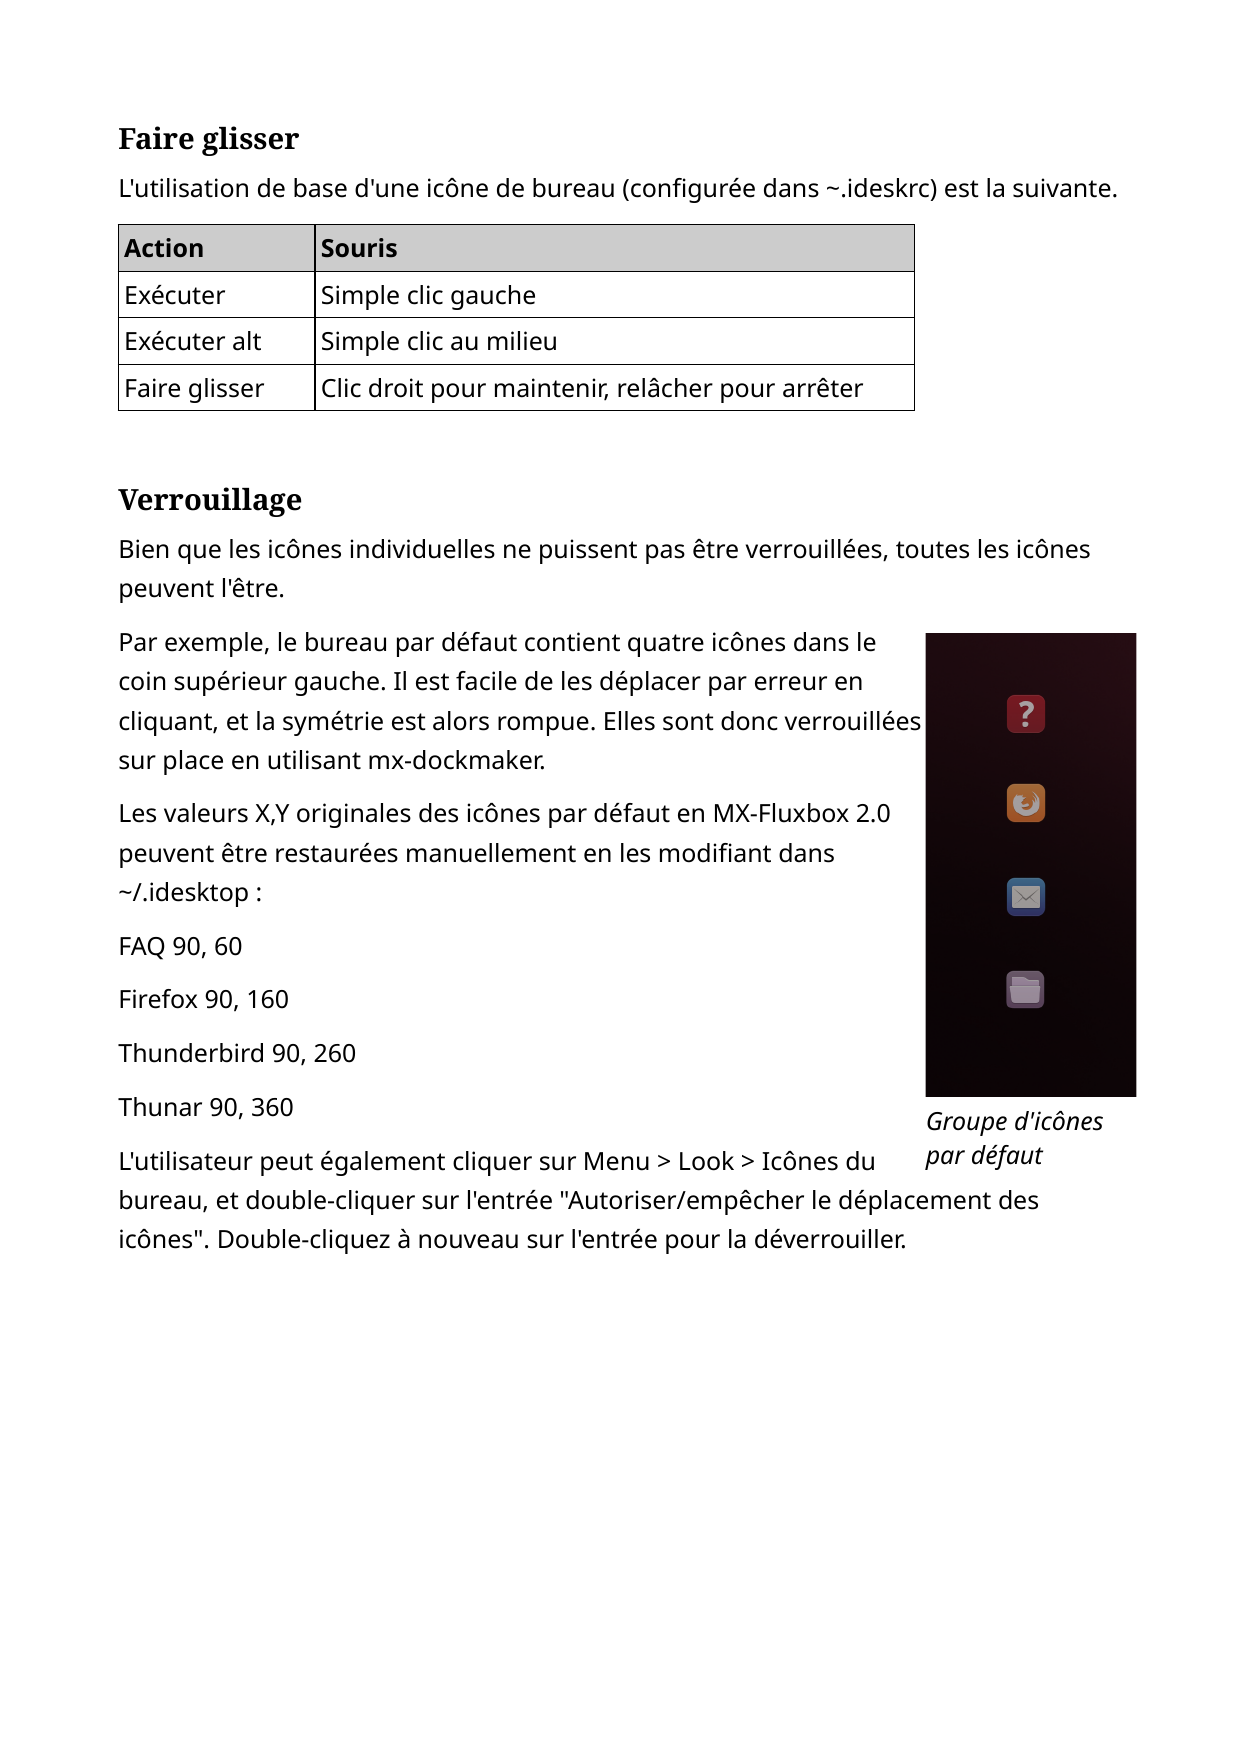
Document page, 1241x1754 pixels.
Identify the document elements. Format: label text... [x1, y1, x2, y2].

text Bien que les icônes individuelles ne puissent pas être verrouillées, toutes les icônes peuvent l'être. [118, 532, 1122, 605]
text Thunderbird 90, 260 [118, 1036, 925, 1070]
text Thunar 90, 360 [118, 1089, 926, 1123]
text Par exemple, le bureau par défaut contient quatre icônes dans le coin supérieur gauche. Il est facile de les déplacer par erreur en cliquant, et la symétrie est alors rompue. Elles sont donc verrouillées sur place en utilisant mx-dockmaker. [118, 621, 1136, 776]
subtitle Verrouillage [118, 480, 1122, 519]
table_cell Simple clic gauche [316, 272, 914, 317]
table_cell Exécuter alt [119, 318, 314, 364]
table_header Action [119, 225, 314, 271]
text Groupe d'icônes par défaut [926, 1097, 1136, 1172]
text FAQ 90, 60 [118, 928, 925, 962]
subtitle Faire glisser [118, 118, 1122, 158]
table_cell Clic droit pour maintenir, relâcher pour arrêter [316, 365, 914, 410]
table_header Souris [316, 225, 914, 271]
table_cell Simple clic au milieu [316, 318, 914, 364]
table_cell Faire glisser [119, 365, 314, 410]
text L'utilisation de base d'une icône de bureau (configurée dans ~.ideskrc) est la suivante. [118, 170, 1122, 204]
text Les valeurs X,Y originales des icônes par défaut en MX-Fluxbox 2.0 peuvent être restaurées manuellement en les modifiant dans ~/.idesktop : [118, 796, 925, 908]
table_cell Exécuter [119, 272, 314, 317]
text L'utilisateur peut également cliquer sur Menu > Look > Icônes du bureau, et double-cliquer sur l'entrée "Autoriser/empêcher le déplacement des icônes". Double-cliquez à nouveau sur l'entrée pour la déverrouiller. [118, 1143, 1122, 1256]
picture [925, 633, 1137, 1097]
text Firefox 90, 160 [118, 982, 925, 1016]
